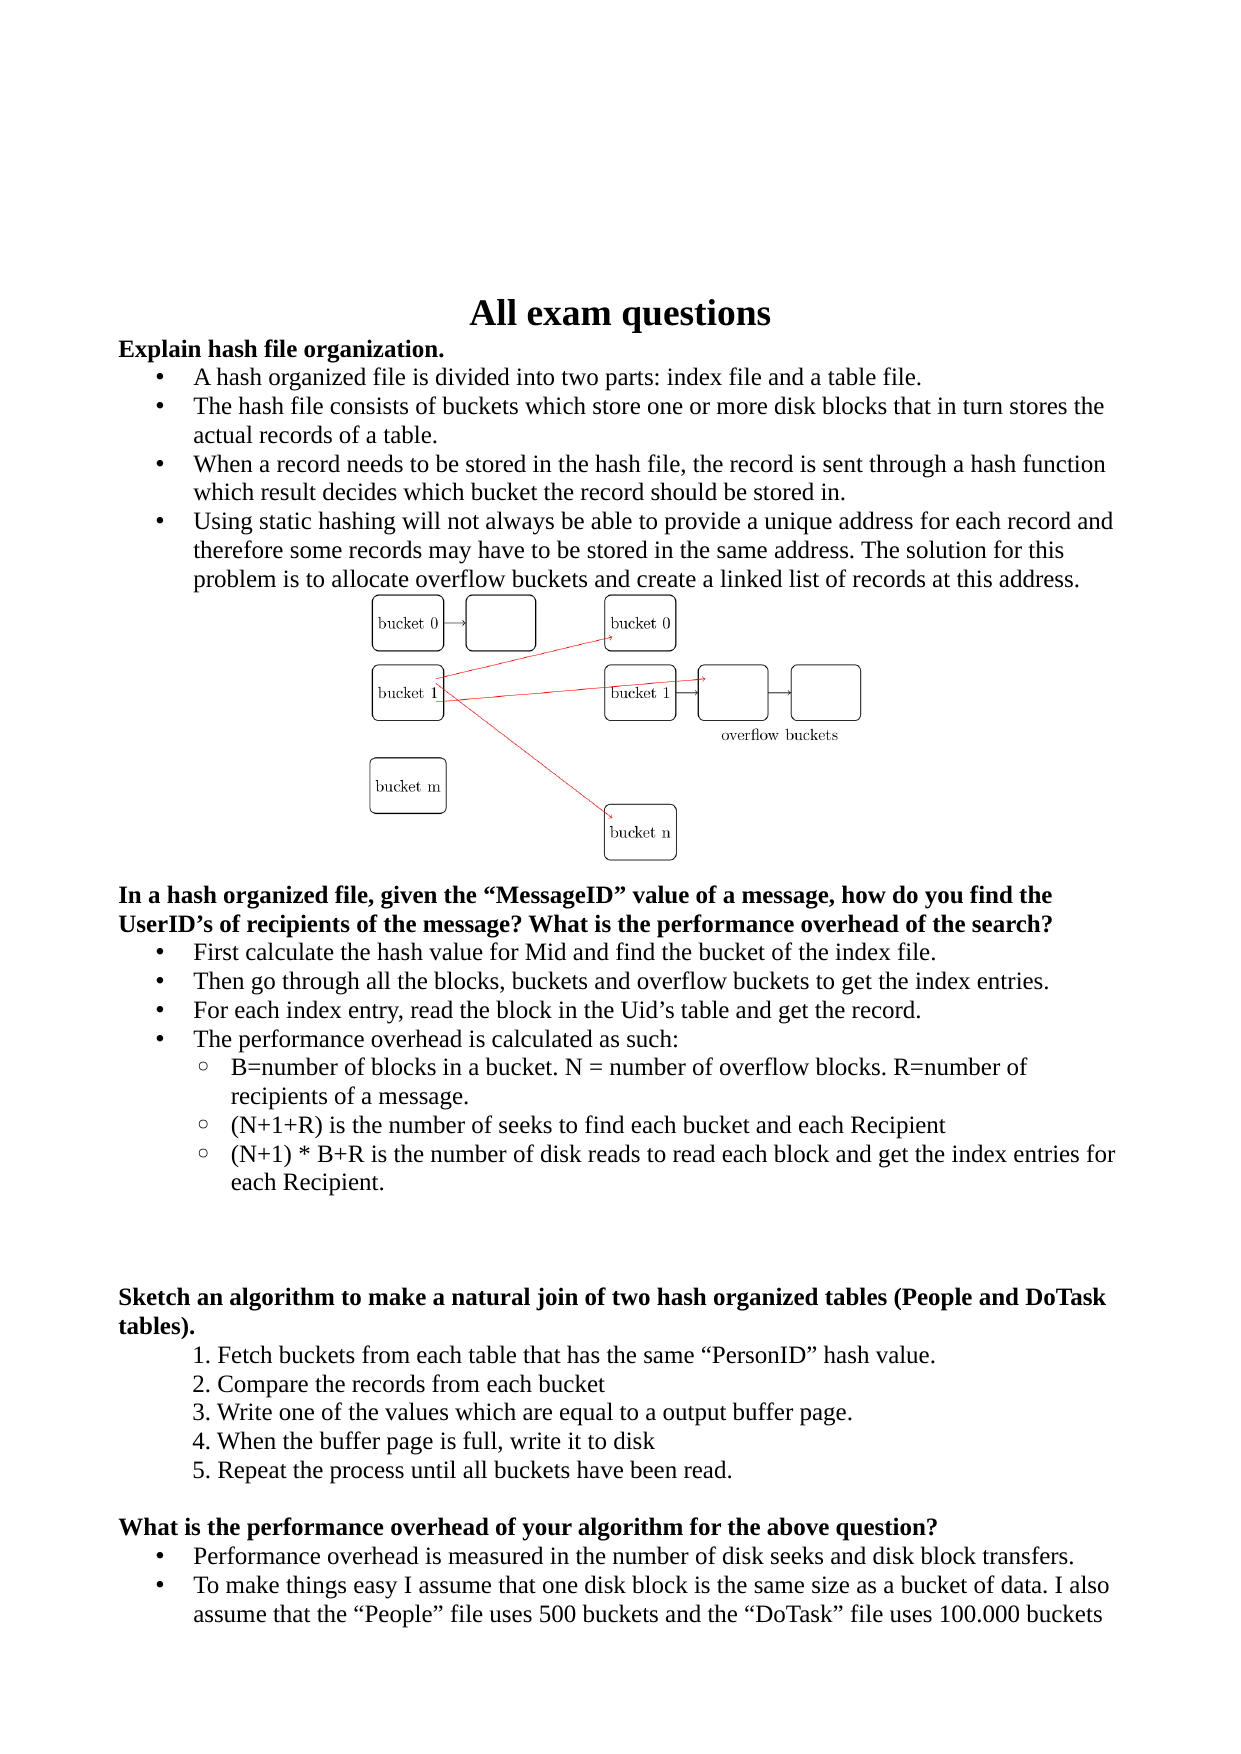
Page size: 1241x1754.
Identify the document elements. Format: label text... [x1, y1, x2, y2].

list Performance overhead is measured in the number of disk seeks and disk block transfers. [156, 1541, 1122, 1570]
list Using static hashing will not always be able to provide a unique address for each record and therefore some records may have to be stored in the same address. The solution for this problem is to allocate overflow buckets and create a linked list of records at this address. [156, 506, 1122, 592]
list The performance overhead is calculated as such: [156, 1024, 1122, 1052]
list First calculate the hash value for Mid and find the bucket of the index file. [156, 937, 1122, 966]
text tables). [118, 1311, 1122, 1340]
text Explain hash file organization. [118, 334, 1122, 362]
text In a hash organized file, given the “MessageID” value of a message, how do you find the UserID’s of recipients of the message? What is the performance overhead of the search? [118, 880, 1122, 937]
list (N+1) * B+R is the number of disk reads to read each block and get the index entries for each Recipient. [193, 1139, 1122, 1196]
text 1. Fetch buckets from each table that has the same “PersonID” hash value. [192, 1340, 1122, 1369]
text 5. Repeat the process until all buckets have been read. [192, 1455, 1122, 1484]
list To make things easy I assume that one disk block is the same size as a bucket of data. I also assume that the “People” file uses 500 buckets and the “DoTask” file uses 100.000 buckets [156, 1570, 1122, 1627]
list For each index entry, read the block in the Uid’s table and get the record. [156, 995, 1122, 1024]
picture [369, 592, 871, 865]
list A hash organized file is divided into two parts: index file and a table file. [156, 362, 1122, 391]
text All exam questions [118, 291, 1122, 334]
text 4. When the buffer page is full, write it to disk [192, 1426, 1122, 1455]
list B=number of blocks in a bucket. N = number of overflow blocks. R=number of recipients of a message. [193, 1052, 1122, 1110]
text Sketch an algorithm to make a natural join of two hash organized tables (People and DoTask [118, 1282, 1122, 1311]
list When a record needs to be stored in the hash file, the record is sent through a hash function which result decides which bucket the record should be stored in. [156, 449, 1122, 506]
text What is the performance overhead of your algorithm for the above question? [118, 1512, 1122, 1541]
list (N+1+R) is the number of seeks to find each bucket and each Recipient [193, 1110, 1122, 1139]
list Then go through all the blocks, buckets and overflow buckets to get the index entries. [156, 966, 1122, 995]
list The hash file consists of buckets which store one or more disk blocks that in turn stores the actual records of a table. [156, 391, 1122, 449]
text 3. Write one of the values which are equal to a output buffer page. [192, 1397, 1122, 1426]
text 2. Compare the records from each bucket [192, 1369, 1122, 1397]
